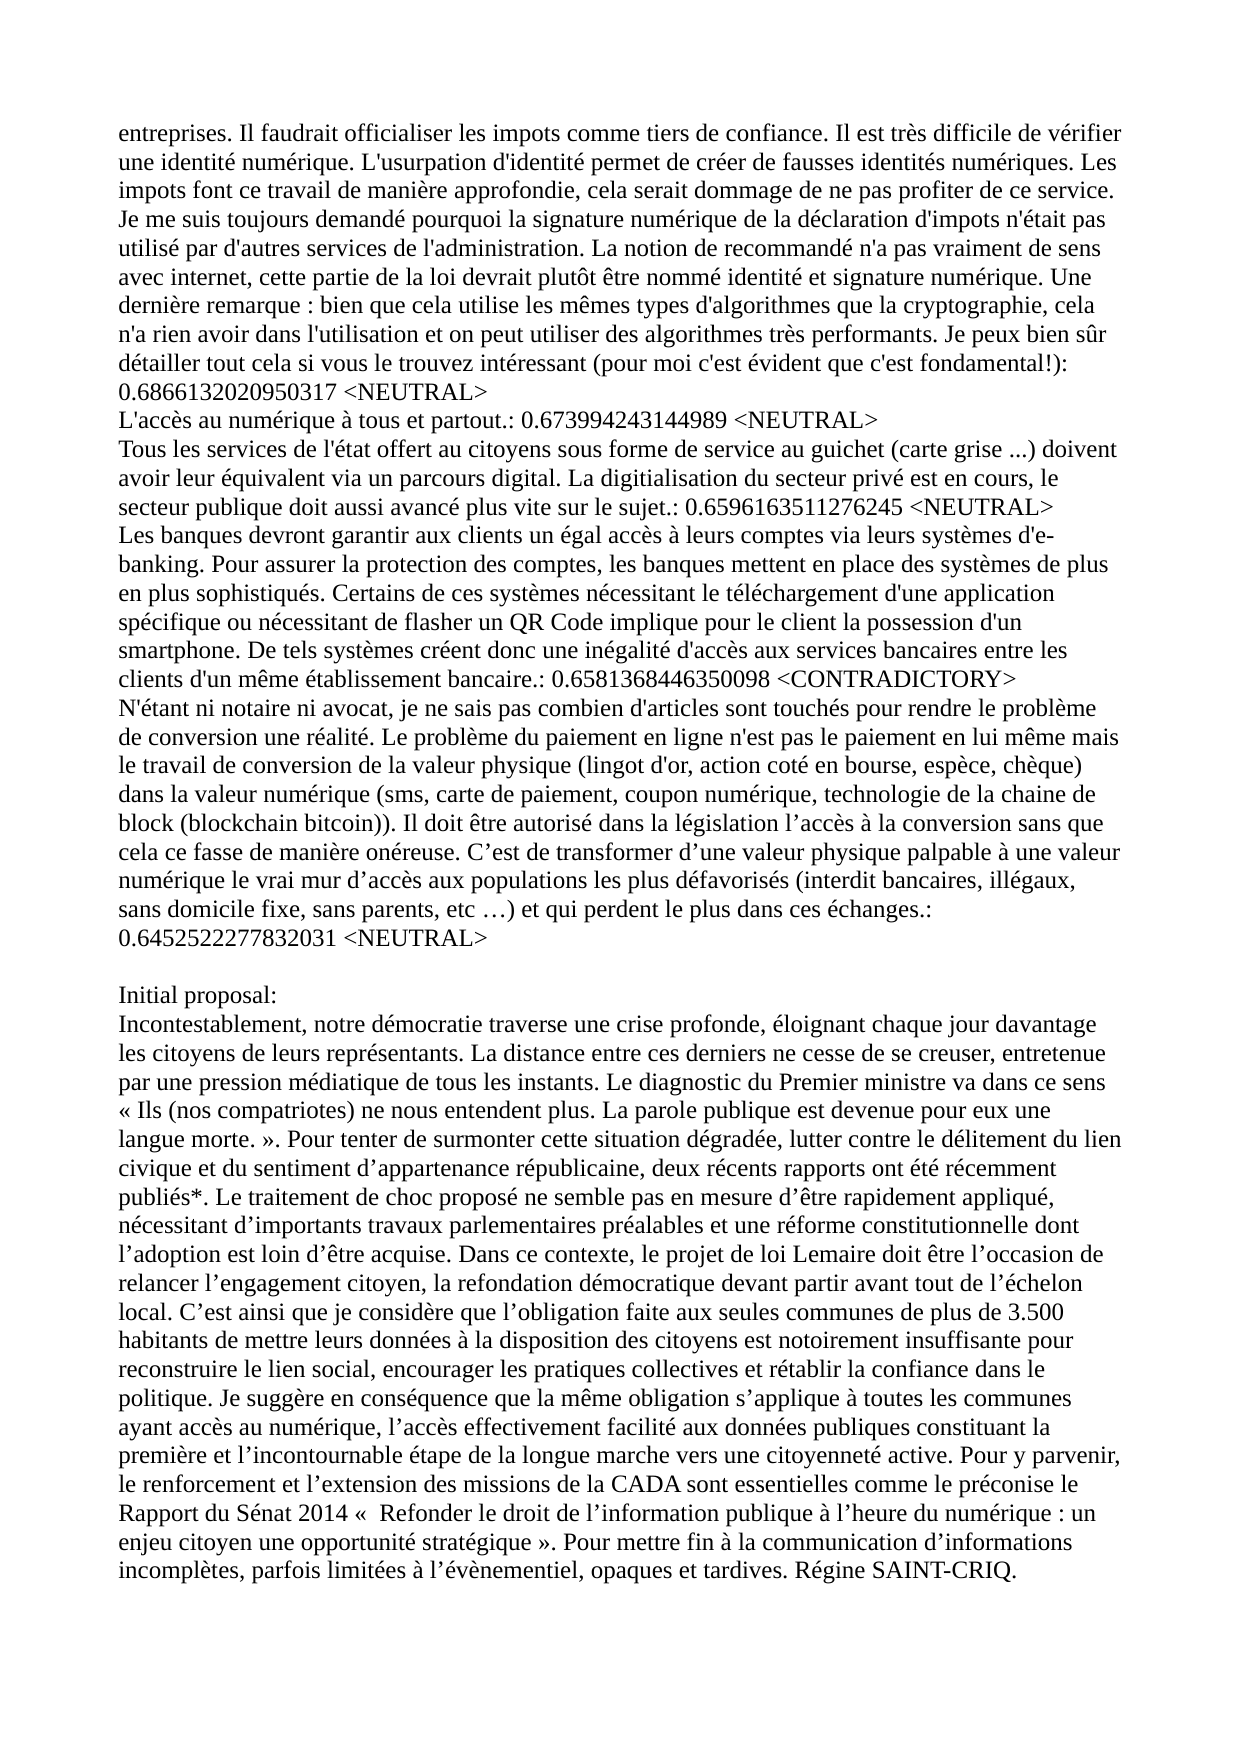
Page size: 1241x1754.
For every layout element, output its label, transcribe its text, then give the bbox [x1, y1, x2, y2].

text Tous les services de l'état offert au citoyens sous forme de service au guichet (carte grise ...) doivent avoir leur équivalent via un parcours digital. La digitialisation du secteur privé est en cours, le secteur publique doit aussi avancé plus vite sur le sujet.: 0.6596163511276245 <NEUTRAL> [118, 434, 1122, 521]
text Les banques devront garantir aux clients un égal accès à leurs comptes via leurs systèmes d'e-banking. Pour assurer la protection des comptes, les banques mettent en place des systèmes de plus en plus sophistiqués. Certains de ces systèmes nécessitant le téléchargement d'une application spécifique ou nécessitant de flasher un QR Code implique pour le client la possession d'un smartphone. De tels systèmes créent donc une inégalité d'accès aux services bancaires entre les clients d'un même établissement bancaire.: 0.6581368446350098 <CONTRADICTORY> [118, 521, 1122, 693]
text entreprises. Il faudrait officialiser les impots comme tiers de confiance. Il est très difficile de vérifier une identité numérique. L'usurpation d'identité permet de créer de fausses identités numériques. Les impots font ce travail de manière approfondie, cela serait dommage de ne pas profiter de ce service. Je me suis toujours demandé pourquoi la signature numérique de la déclaration d'impots n'était pas utilisé par d'autres services de l'administration. La notion de recommandé n'a pas vraiment de sens avec internet, cette partie de la loi devrait plutôt être nommé identité et signature numérique. Une dernière remarque : bien que cela utilise les mêmes types d'algorithmes que la cryptographie, cela n'a rien avoir dans l'utilisation et on peut utiliser des algorithmes très performants. Je peux bien sûr détailler tout cela si vous le trouvez intéressant (pour moi c'est évident que c'est fondamental!): 0.6866132020950317 <NEUTRAL> [118, 118, 1122, 406]
text Incontestablement, notre démocratie traverse une crise profonde, éloignant chaque jour davantage les citoyens de leurs représentants. La distance entre ces derniers ne cesse de se creuser, entretenue par une pression médiatique de tous les instants. Le diagnostic du Premier ministre va dans ce sens « Ils (nos compatriotes) ne nous entendent plus. La parole publique est devenue pour eux une langue morte. ». Pour tenter de surmonter cette situation dégradée, lutter contre le délitement du lien civique et du sentiment d’appartenance républicaine, deux récents rapports ont été récemment publiés*. Le traitement de choc proposé ne semble pas en mesure d’être rapidement appliqué, nécessitant d’importants travaux parlementaires préalables et une réforme constitutionnelle dont l’adoption est loin d’être acquise. Dans ce contexte, le projet de loi Lemaire doit être l’occasion de relancer l’engagement citoyen, la refondation démocratique devant partir avant tout de l’échelon local. C’est ainsi que je considère que l’obligation faite aux seules communes de plus de 3.500 habitants de mettre leurs données à la disposition des citoyens est notoirement insuffisante pour reconstruire le lien social, encourager les pratiques collectives et rétablir la confiance dans le politique. Je suggère en conséquence que la même obligation s’applique à toutes les communes ayant accès au numérique, l’accès effectivement facilité aux données publiques constituant la première et l’incontournable étape de la longue marche vers une citoyenneté active. Pour y parvenir, le renforcement et l’extension des missions de la CADA sont essentielles comme le préconise le Rapport du Sénat 2014 « Refonder le droit de l’information publique à l’heure du numérique : un enjeu citoyen une opportunité stratégique ». Pour mettre fin à la communication d’informations incomplètes, parfois limitées à l’évènementiel, opaques et tardives. Régine SAINT-CRIQ. [118, 1009, 1122, 1584]
text N'étant ni notaire ni avocat, je ne sais pas combien d'articles sont touchés pour rendre le problème de conversion une réalité. Le problème du paiement en ligne n'est pas le paiement en lui même mais le travail de conversion de la valeur physique (lingot d'or, action coté en bourse, espèce, chèque) dans la valeur numérique (sms, carte de paiement, coupon numérique, technologie de la chaine de block (blockchain bitcoin)). Il doit être autorisé dans la législation l’accès à la conversion sans que cela ce fasse de manière onéreuse. C’est de transformer d’une valeur physique palpable à une valeur numérique le vrai mur d’accès aux populations les plus défavorisés (interdit bancaires, illégaux, sans domicile fixe, sans parents, etc …) et qui perdent le plus dans ces échanges.: 0.6452522277832031 <NEUTRAL> [118, 693, 1122, 952]
text L'accès au numérique à tous et partout.: 0.673994243144989 <NEUTRAL> [118, 406, 1122, 434]
text Initial proposal: [118, 981, 1122, 1009]
